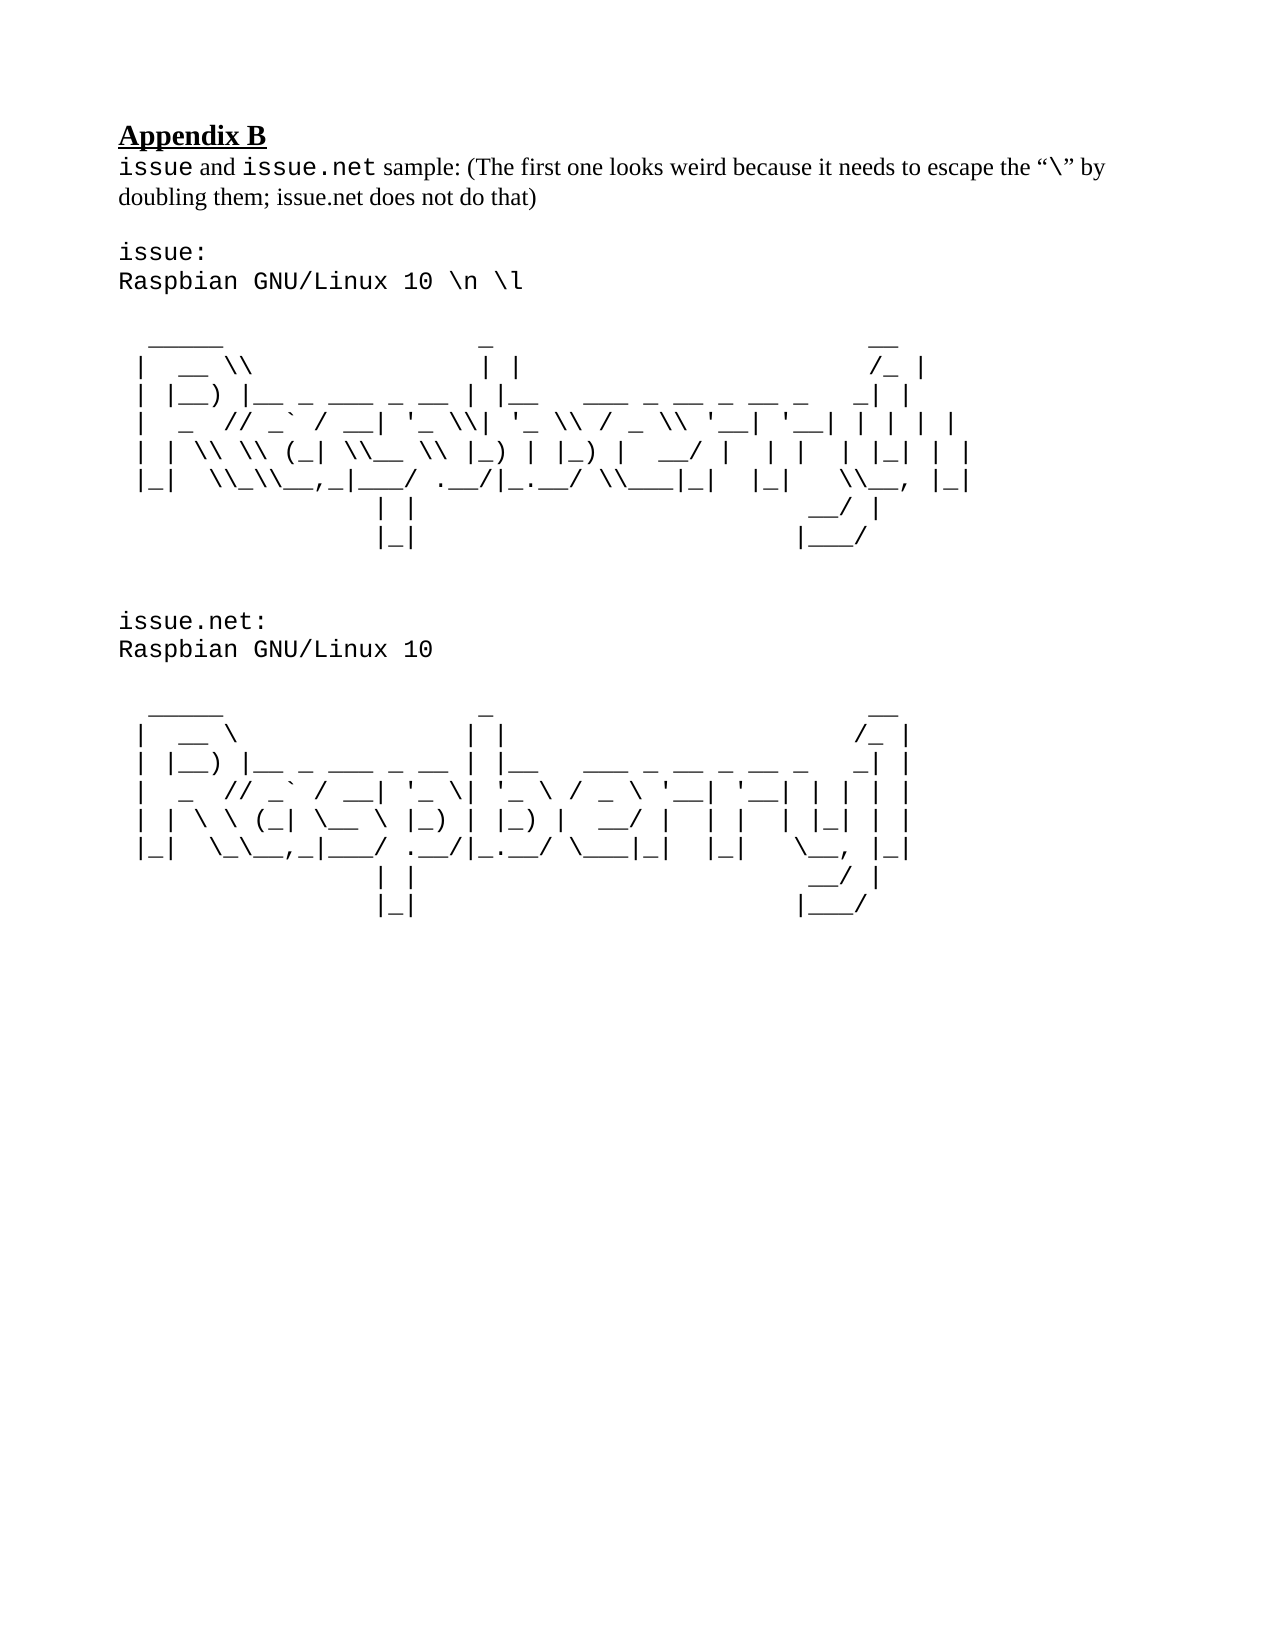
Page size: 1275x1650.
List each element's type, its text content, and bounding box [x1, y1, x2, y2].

text _____ _ __ [118, 325, 1157, 353]
text Raspbian GNU/Linux 10 \n \l [118, 268, 1157, 297]
text |_| \\_\\__,_|___/ .__/|_.__/ \\___|_| |_| \\__, |_| [118, 467, 1157, 495]
text | | __/ | [118, 495, 1157, 523]
text |_| \_\__,_|___/ .__/|_.__/ \___|_| |_| \__, |_| [118, 835, 1157, 863]
text |_| |___/ [118, 523, 1157, 552]
text | |__) |__ _ ___ _ __ | |__ ___ _ __ _ __ _ _| | [118, 382, 1157, 410]
text | | \\ \\ (_| \\__ \\ |_) | |_) | __/ | | | | |_| | | [118, 438, 1157, 467]
text | __ \ | | /_ | [118, 722, 1157, 750]
text | _ // _` / __| '_ \| '_ \ / _ \ '__| '__| | | | | [118, 778, 1157, 807]
text Raspbian GNU/Linux 10 [118, 637, 1157, 665]
text Appendix B [118, 118, 1157, 152]
text | _ // _` / __| '_ \\| '_ \\ / _ \\ '__| '__| | | | | [118, 410, 1157, 438]
text | __ \\ | | /_ | [118, 353, 1157, 382]
text | | \ \ (_| \__ \ |_) | |_) | __/ | | | | |_| | | [118, 807, 1157, 835]
text issue.net: [118, 608, 1157, 637]
text | |__) |__ _ ___ _ __ | |__ ___ _ __ _ __ _ _| | [118, 750, 1157, 778]
text _____ _ __ [118, 693, 1157, 722]
text |_| |___/ [118, 892, 1157, 920]
text issue: [118, 240, 1157, 268]
text | | __/ | [118, 863, 1157, 892]
text issue and issue.net sample: (The first one looks weird because it needs to escape the “\” by doubling them; issue.net does not do that) [118, 152, 1157, 211]
